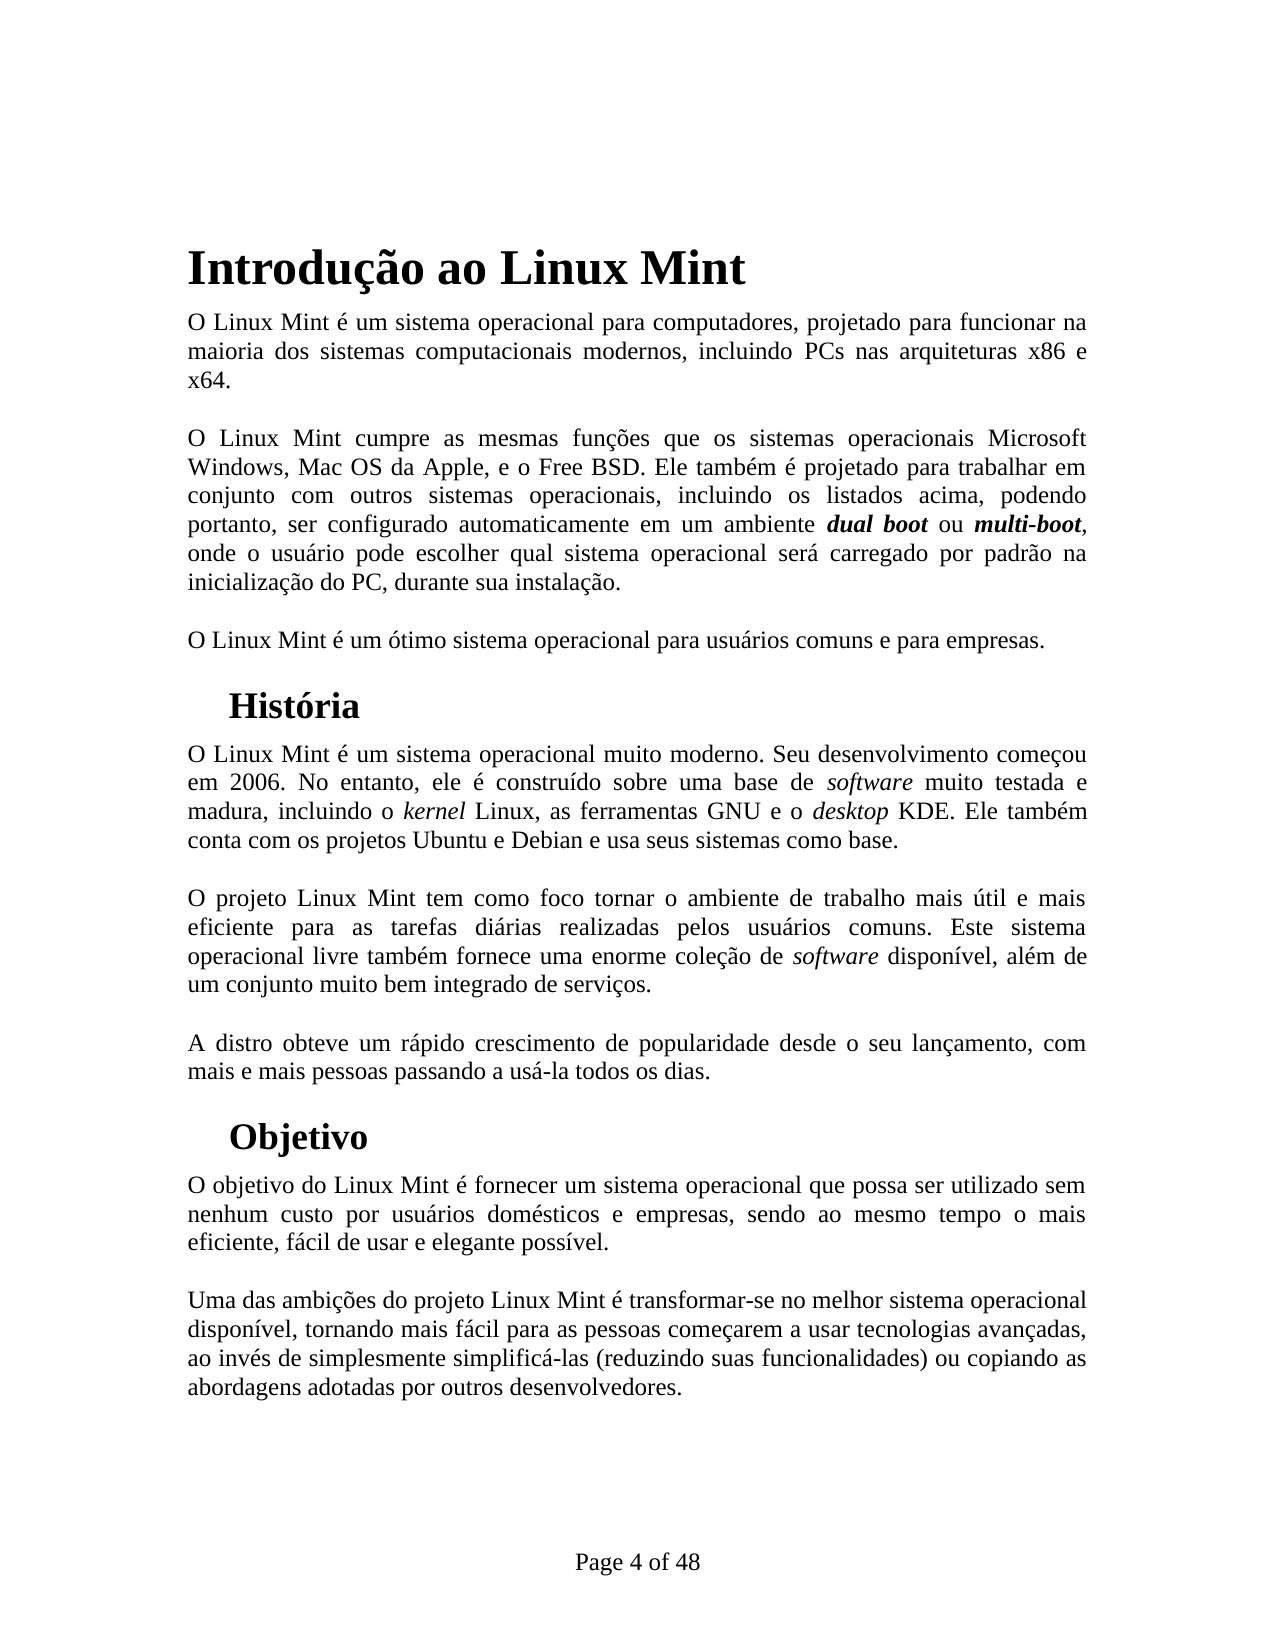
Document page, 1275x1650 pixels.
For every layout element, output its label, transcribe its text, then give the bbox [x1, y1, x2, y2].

text A distro obteve um rápido crescimento de popularidade desde o seu lançamento, com mais e mais pessoas passando a usá-la todos os dias. [187, 1028, 1087, 1085]
text O Linux Mint é um ótimo sistema operacional para usuários comuns e para empresas. [187, 625, 1087, 654]
subtitle Objetivo [187, 1114, 1087, 1157]
text O projeto Linux Mint tem como foco tornar o ambiente de trabalho mais útil e mais eficiente para as tarefas diárias realizadas pelos usuários comuns. Este sistema operacional livre também fornece uma enorme coleção de software disponível, além de um conjunto muito bem integrado de serviços. [187, 883, 1087, 998]
text O objetivo do Linux Mint é fornecer um sistema operacional que possa ser utilizado sem nenhum custo por usuários domésticos e empresas, sendo ao mesmo tempo o mais eficiente, fácil de usar e elegante possível. [187, 1170, 1087, 1256]
text O Linux Mint é um sistema operacional para computadores, projetado para funcionar na maioria dos sistemas computacionais modernos, incluindo PCs nas arquiteturas x86 e x64. [187, 307, 1087, 393]
text O Linux Mint é um sistema operacional muito moderno. Seu desenvolvimento começou em 2006. No entanto, ele é construído sobre uma base de software muito testada e madura, incluindo o kernel Linux, as ferramentas GNU e o desktop KDE. Ele também conta com os projetos Ubuntu e Debian e usa seus sistemas como base. [187, 739, 1087, 854]
subtitle Introdução ao Linux Mint [187, 237, 1087, 295]
text O Linux Mint cumpre as mesmas funções que os sistemas operacionais Microsoft Windows, Mac OS da Apple, e o Free BSD. Ele também é projetado para trabalhar em conjunto com outros sistemas operacionais, incluindo os listados acima, podendo portanto, ser configurado automaticamente em um ambiente dual boot ou multi-boot, onde o usuário pode escolher qual sistema operacional será carregado por padrão na inicialização do PC, durante sua instalação. [187, 423, 1087, 596]
text Uma das ambições do projeto Linux Mint é transformar-se no melhor sistema operacional disponível, tornando mais fácil para as pessoas começarem a usar tecnologias avançadas, ao invés de simplesmente simplificá-las (reduzindo suas funcionalidades) ou copiando as abordagens adotadas por outros desenvolvedores. [187, 1286, 1087, 1401]
subtitle História [187, 683, 1087, 726]
